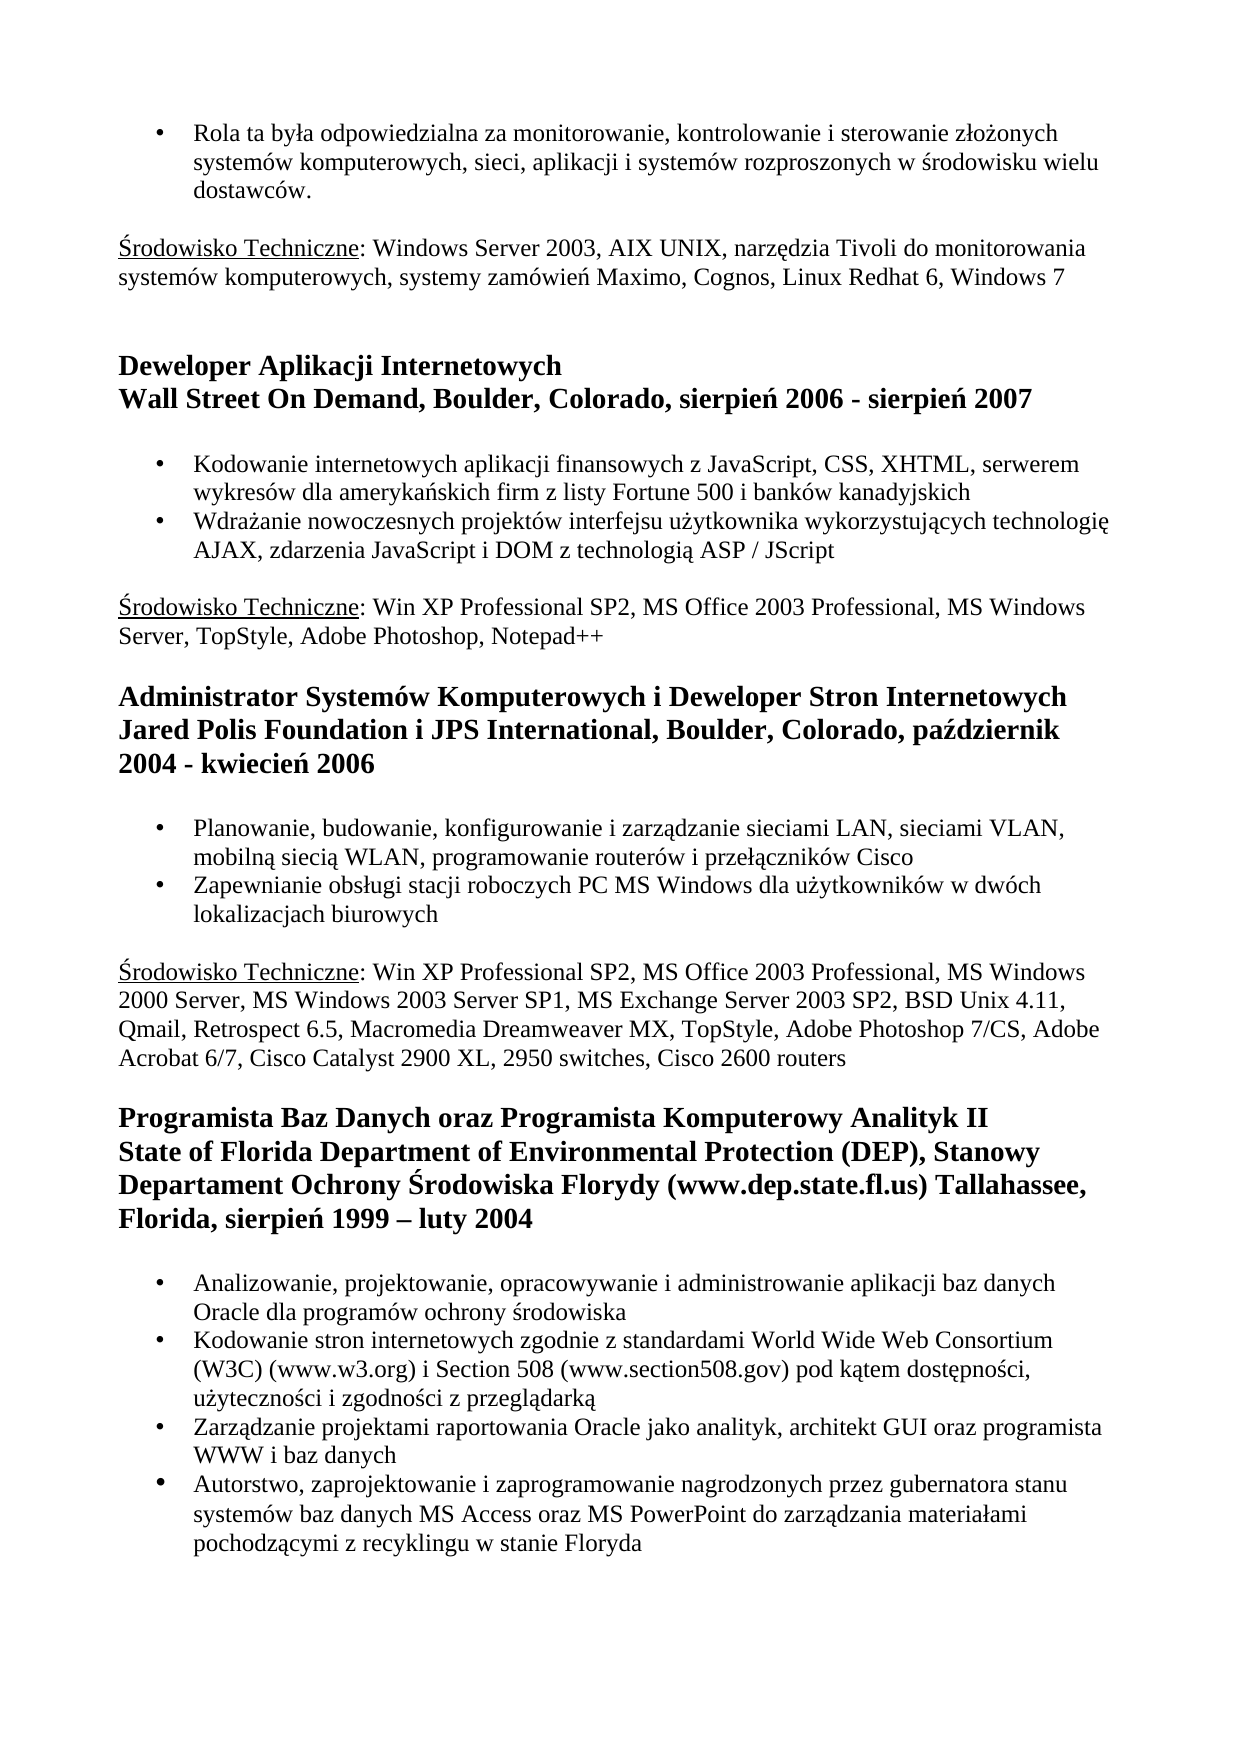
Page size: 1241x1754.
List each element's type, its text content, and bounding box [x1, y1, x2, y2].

text Deweloper Aplikacji Internetowych [118, 348, 1122, 382]
text Programista Baz Danych oraz Programista Komputerowy Analityk II [118, 1100, 1122, 1134]
text Jared Polis Foundation i JPS International, Boulder, Colorado, październik 2004 - kwiecień 2006 [118, 712, 1122, 779]
list Wdrażanie nowoczesnych projektów interfejsu użytkownika wykorzystujących technologię AJAX, zdarzenia JavaScript i DOM z technologią ASP / JScript [156, 506, 1122, 564]
list Kodowanie internetowych aplikacji finansowych z JavaScript, CSS, XHTML, serwerem wykresów dla amerykańskich firm z listy Fortune 500 i banków kanadyjskich [156, 449, 1122, 506]
text State of Florida Department of Environmental Protection (DEP), Stanowy Departament Ochrony Środowiska Florydy (www.dep.state.fl.us) Tallahassee, Florida, sierpień 1999 – luty 2004 [118, 1134, 1122, 1234]
text Środowisko Techniczne: Win XP Professional SP2, MS Office 2003 Professional, MS Windows 2000 Server, MS Windows 2003 Server SP1, MS Exchange Server 2003 SP2, BSD Unix 4.11, Qmail, Retrospect 6.5, Macromedia Dreamweaver MX, TopStyle, Adobe Photoshop 7/CS, Adobe Acrobat 6/7, Cisco Catalyst 2900 XL, 2950 switches, Cisco 2600 routers [118, 957, 1122, 1072]
text Środowisko Techniczne: Win XP Professional SP2, MS Office 2003 Professional, MS Windows Server, TopStyle, Adobe Photoshop, Notepad++ [118, 592, 1122, 650]
text Administrator Systemów Komputerowych i Deweloper Stron Internetowych [118, 679, 1122, 712]
list Kodowanie stron internetowych zgodnie z standardami World Wide Web Consortium (W3C) (www.w3.org) i Section 508 (www.section508.gov) pod kątem dostępności, użyteczności i zgodności z przeglądarką [156, 1326, 1122, 1412]
list Analizowanie, projektowanie, opracowywanie i administrowanie aplikacji baz danych Oracle dla programów ochrony środowiska [156, 1268, 1122, 1326]
text Środowisko Techniczne: Windows Server 2003, AIX UNIX, narzędzia Tivoli do monitorowania systemów komputerowych, systemy zamówień Maximo, Cognos, Linux Redhat 6, Windows 7 [118, 233, 1122, 291]
list Autorstwo, zaprojektowanie i zaprogramowanie nagrodzonych przez gubernatora stanu systemów baz danych MS Access oraz MS PowerPoint do zarządzania materiałami pochodzącymi z recyklingu w stanie Floryda [156, 1469, 1122, 1557]
list Zapewnianie obsługi stacji roboczych PC MS Windows dla użytkowników w dwóch lokalizacjach biurowych [156, 870, 1122, 928]
text Wall Street On Demand, Boulder, Colorado, sierpień 2006 - sierpień 2007 [118, 382, 1122, 415]
list Rola ta była odpowiedzialna za monitorowanie, kontrolowanie i sterowanie złożonych systemów komputerowych, sieci, aplikacji i systemów rozproszonych w środowisku wielu dostawców. [156, 118, 1122, 204]
list Zarządzanie projektami raportowania Oracle jako analityk, architekt GUI oraz programista WWW i baz danych [156, 1412, 1122, 1469]
list Planowanie, budowanie, konfigurowanie i zarządzanie sieciami LAN, sieciami VLAN, mobilną siecią WLAN, programowanie routerów i przełączników Cisco [156, 813, 1122, 870]
